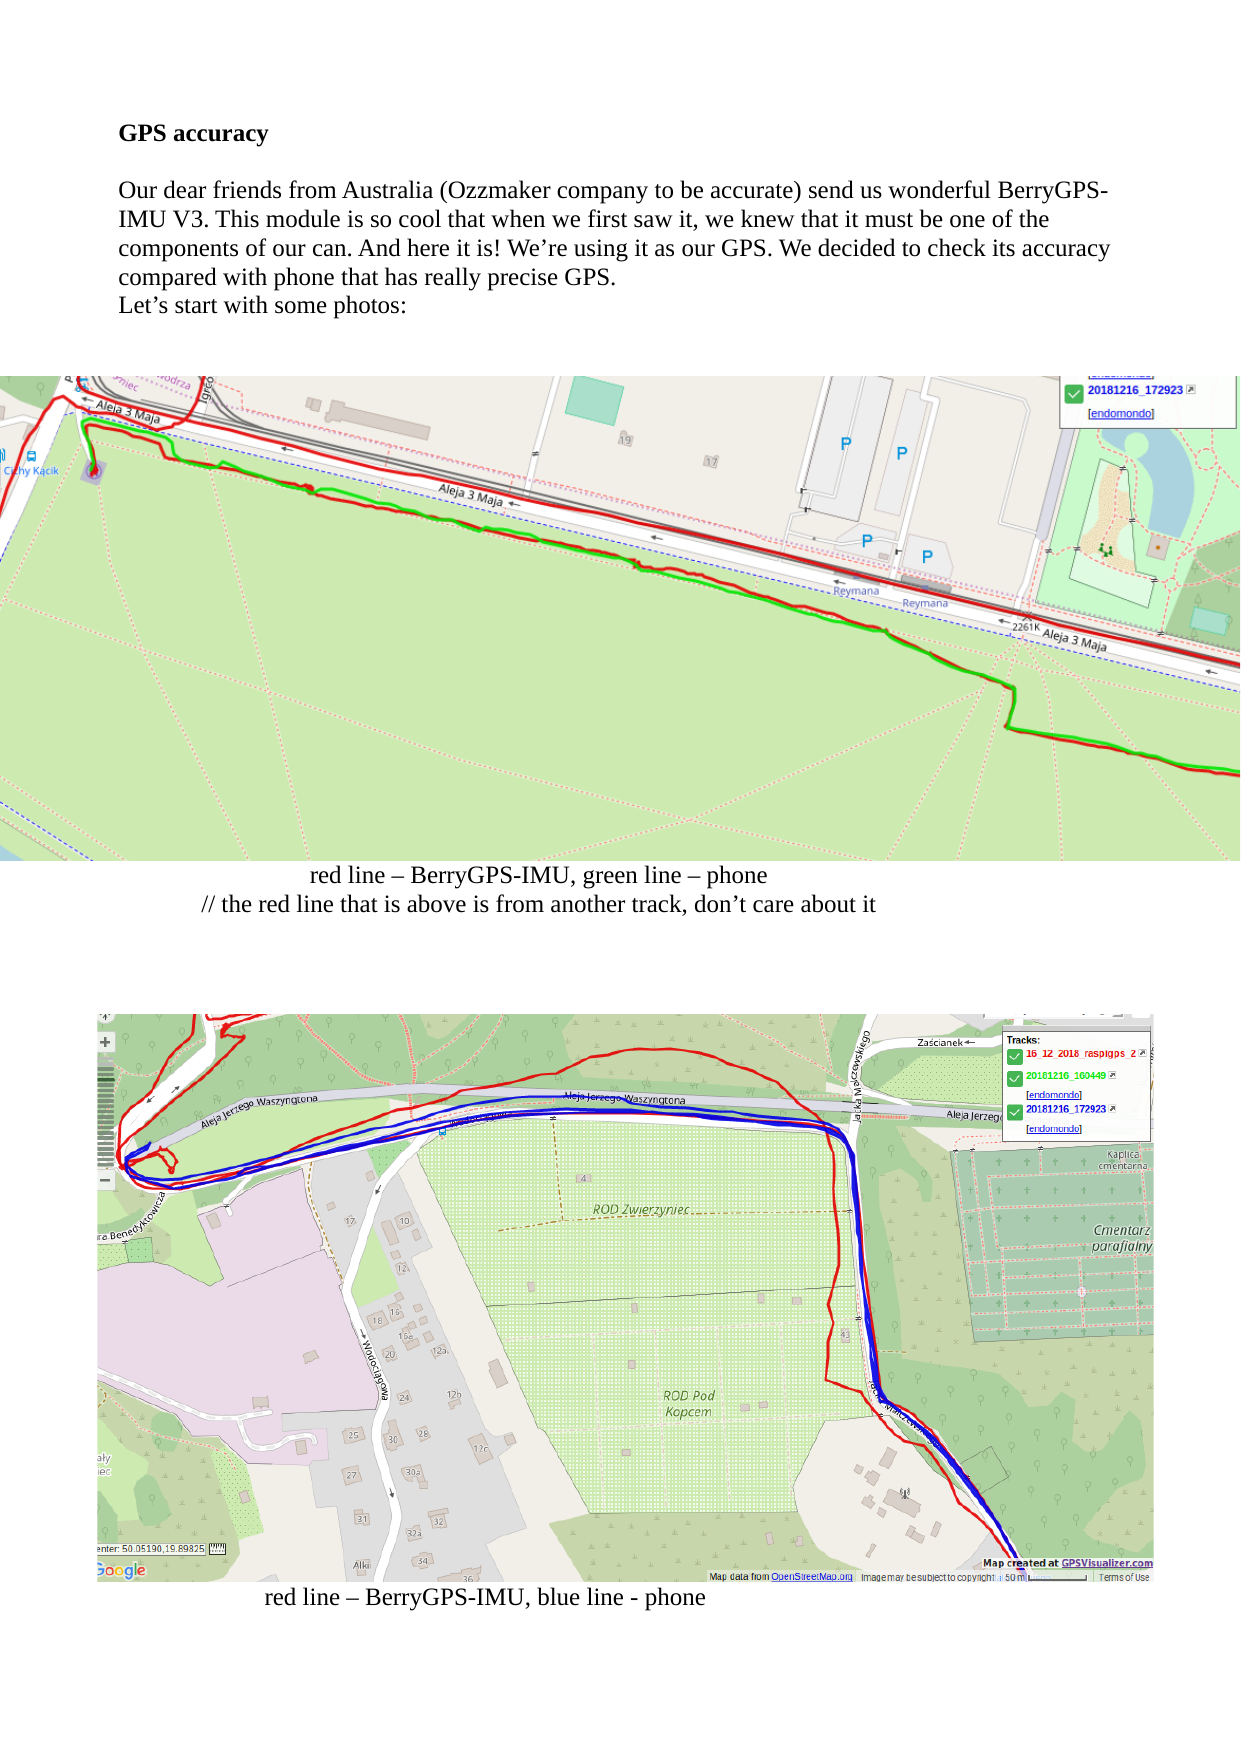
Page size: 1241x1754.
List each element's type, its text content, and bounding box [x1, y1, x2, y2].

text Let’s start with some photos: [118, 291, 1122, 319]
text GPS accuracy [118, 118, 1122, 147]
picture [0, 376, 1241, 861]
picture [97, 1014, 1154, 1582]
text Our dear friends from Australia (Ozzmaker company to be accurate) send us wonderful BerryGPS-IMU V3. This module is so cool that when we first saw it, we knew that it must be one of the components of our can. And here it is! We’re using it as our GPS. We decided to check its accuracy compared with phone that has really precise GPS. [118, 176, 1122, 291]
